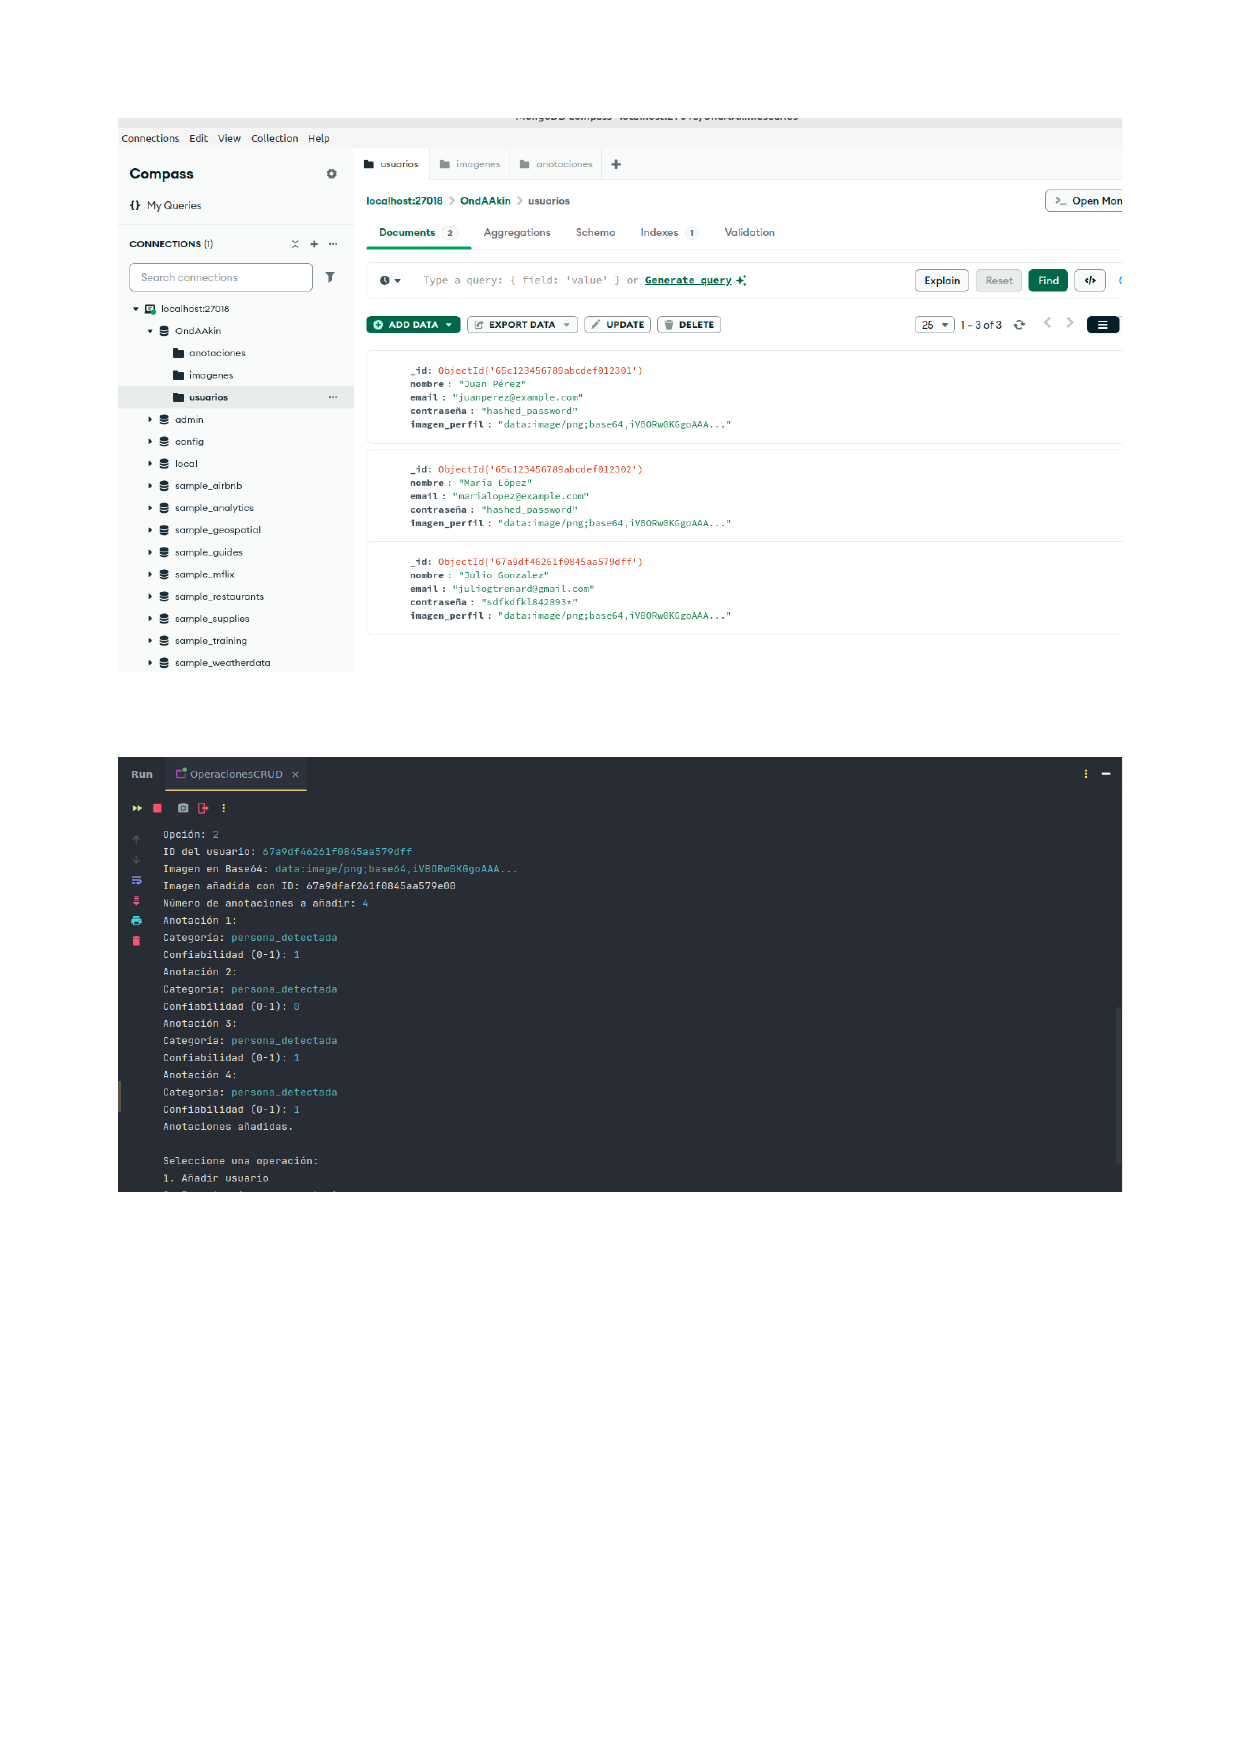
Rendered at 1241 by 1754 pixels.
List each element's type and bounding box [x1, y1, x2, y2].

picture [118, 118, 1123, 672]
picture [118, 757, 1123, 1192]
